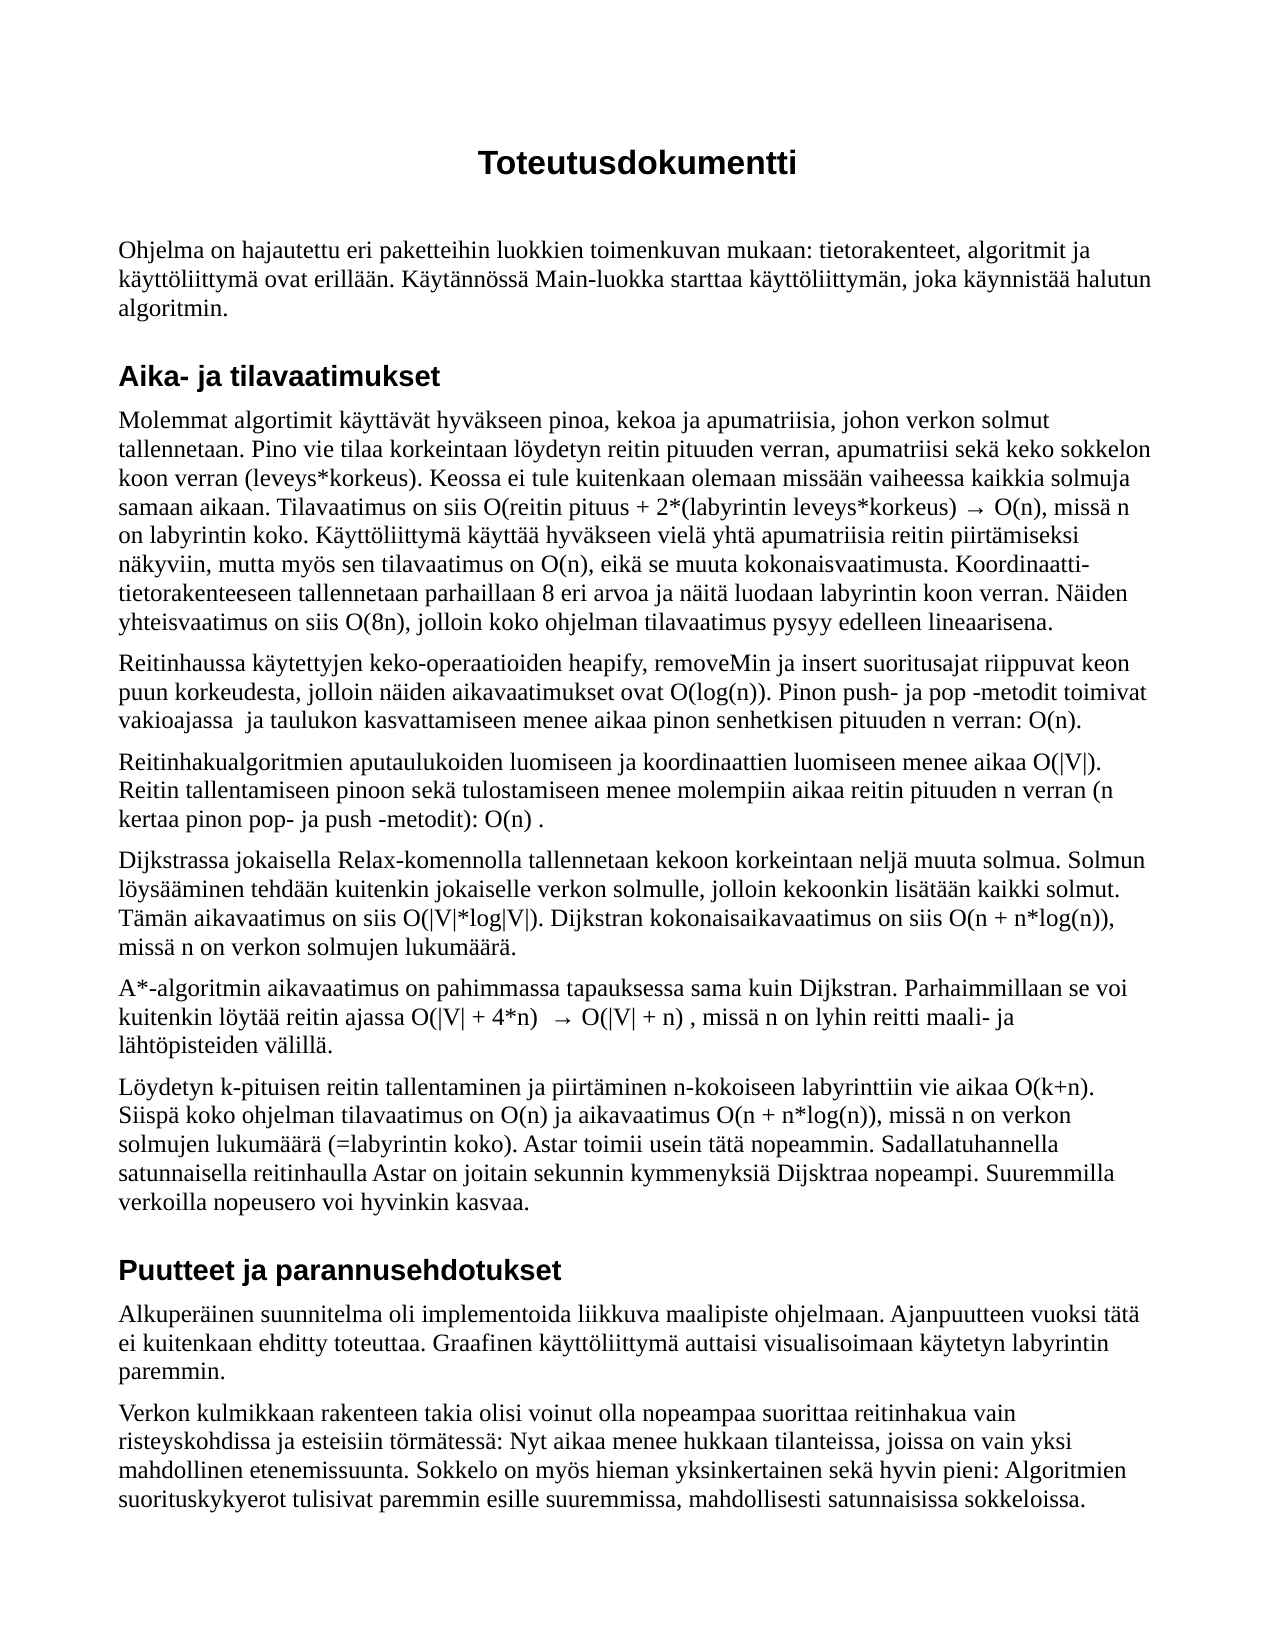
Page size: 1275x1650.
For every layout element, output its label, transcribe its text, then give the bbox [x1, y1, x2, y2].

subtitle Toteutusdokumentti [118, 143, 1157, 182]
text A*-algoritmin aikavaatimus on pahimmassa tapauksessa sama kuin Dijkstran. Parhaimmillaan se voi kuitenkin löytää reitin ajassa O(|V| + 4*n) → O(|V| + n) , missä n on lyhin reitti maali- ja lähtöpisteiden välillä. [118, 973, 1157, 1059]
text Dijkstrassa jokaisella Relax-komennolla tallennetaan kekoon korkeintaan neljä muuta solmua. Solmun löysääminen tehdään kuitenkin jokaiselle verkon solmulle, jolloin kekoonkin lisätään kaikki solmut. Tämän aikavaatimus on siis O(|V|*log|V|). Dijkstran kokonaisaikavaatimus on siis O(n + n*log(n)), missä n on verkon solmujen lukumäärä. [118, 845, 1157, 960]
text Molemmat algortimit käyttävät hyväkseen pinoa, kekoa ja apumatriisia, johon verkon solmut tallennetaan. Pino vie tilaa korkeintaan löydetyn reitin pituuden verran, apumatriisi sekä keko sokkelon koon verran (leveys*korkeus). Keossa ei tule kuitenkaan olemaan missään vaiheessa kaikkia solmuja samaan aikaan. Tilavaatimus on siis O(reitin pituus + 2*(labyrintin leveys*korkeus) → O(n), missä n on labyrintin koko. Käyttöliittymä käyttää hyväkseen vielä yhtä apumatriisia reitin piirtämiseksi näkyviin, mutta myös sen tilavaatimus on O(n), eikä se muuta kokonaisvaatimusta. Koordinaatti-tietorakenteeseen tallennetaan parhaillaan 8 eri arvoa ja näitä luodaan labyrintin koon verran. Näiden yhteisvaatimus on siis O(8n), jolloin koko ohjelman tilavaatimus pysyy edelleen lineaarisena. [118, 405, 1157, 635]
text Reitinhakualgoritmien aputaulukoiden luomiseen ja koordinaattien luomiseen menee aikaa O(|V|). Reitin tallentamiseen pinoon sekä tulostamiseen menee molempiin aikaa reitin pituuden n verran (n kertaa pinon pop- ja push -metodit): O(n) . [118, 747, 1157, 833]
subtitle Puutteet ja parannusehdotukset [118, 1253, 1157, 1286]
subtitle Aika- ja tilavaatimukset [118, 359, 1157, 393]
text Reitinhaussa käytettyjen keko-operaatioiden heapify, removeMin ja insert suoritusajat riippuvat keon puun korkeudesta, jolloin näiden aikavaatimukset ovat O(log(n)). Pinon push- ja pop -metodit toimivat vakioajassa ja taulukon kasvattamiseen menee aikaa pinon senhetkisen pituuden n verran: O(n). [118, 648, 1157, 734]
text Alkuperäinen suunnitelma oli implementoida liikkuva maalipiste ohjelmaan. Ajanpuutteen vuoksi tätä ei kuitenkaan ehditty toteuttaa. Graafinen käyttöliittymä auttaisi visualisoimaan käytetyn labyrintin paremmin. [118, 1299, 1157, 1385]
text Löydetyn k-pituisen reitin tallentaminen ja piirtäminen n-kokoiseen labyrinttiin vie aikaa O(k+n). Siispä koko ohjelman tilavaatimus on O(n) ja aikavaatimus O(n + n*log(n)), missä n on verkon solmujen lukumäärä (=labyrintin koko). Astar toimii usein tätä nopeammin. Sadallatuhannella satunnaisella reitinhaulla Astar on joitain sekunnin kymmenyksiä Dijsktraa nopeampi. Suuremmilla verkoilla nopeusero voi hyvinkin kasvaa. [118, 1072, 1157, 1215]
text Ohjelma on hajautettu eri paketteihin luokkien toimenkuvan mukaan: tietorakenteet, algoritmit ja käyttöliittymä ovat erillään. Käytännössä Main-luokka starttaa käyttöliittymän, joka käynnistää halutun algoritmin. [118, 236, 1157, 322]
text Verkon kulmikkaan rakenteen takia olisi voinut olla nopeampaa suorittaa reitinhakua vain risteyskohdissa ja esteisiin törmätessä: Nyt aikaa menee hukkaan tilanteissa, joissa on vain yksi mahdollinen etenemissuunta. Sokkelo on myös hieman yksinkertainen sekä hyvin pieni: Algoritmien suorituskykyerot tulisivat paremmin esille suuremmissa, mahdollisesti satunnaisissa sokkeloissa. [118, 1398, 1157, 1513]
